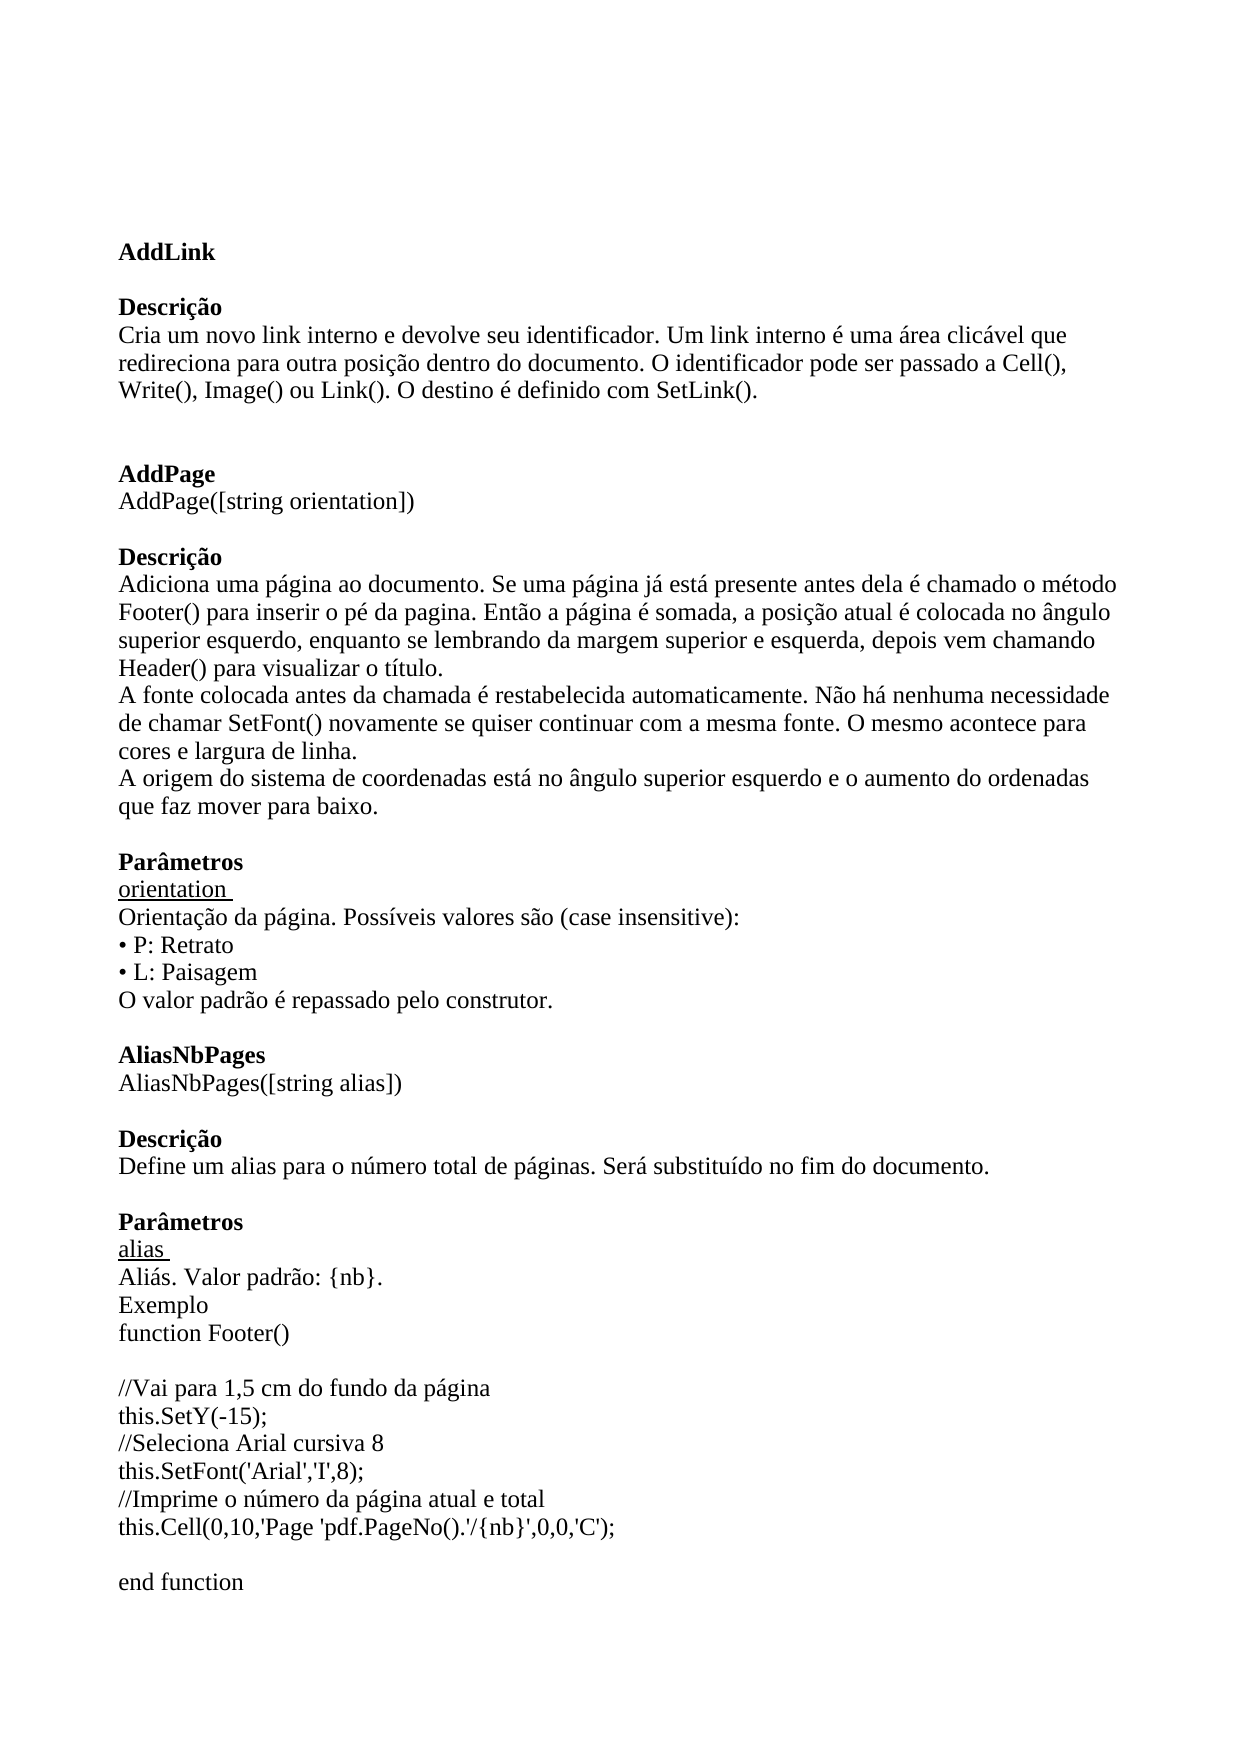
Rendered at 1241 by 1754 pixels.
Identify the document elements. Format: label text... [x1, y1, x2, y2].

text AddLink Descrição Cria um novo link interno e devolve seu identificador. Um link interno é uma área clicável que redireciona para outra posição dentro do documento. O identificador pode ser passado a Cell(), Write(), Image() ou Link(). O destino é definido com SetLink(). AddPage AddPage([string orientation]) Descrição Adiciona uma página ao documento. Se uma página já está presente antes dela é chamado o método Footer() para inserir o pé da pagina. Então a página é somada, a posição atual é colocada no ângulo superior esquerdo, enquanto se lembrando da margem superior e esquerda, depois vem chamando Header() para visualizar o título. A fonte colocada antes da chamada é restabelecida automaticamente. Não há nenhuma necessidade de chamar SetFont() novamente se quiser continuar com a mesma fonte. O mesmo acontece para cores e largura de linha. A origem do sistema de coordenadas está no ângulo superior esquerdo e o aumento do ordenadas que faz mover para baixo. Parâmetros orientation Orientação da página. Possíveis valores são (case insensitive): • P: Retrato • L: Paisagem O valor padrão é repassado pelo construtor. AliasNbPages AliasNbPages([string alias]) Descrição Define um alias para o número total de páginas. Será substituído no fim do documento. Parâmetros alias Aliás. Valor padrão: {nb}. Exemplo function Footer() //Vai para 1,5 cm do fundo da página this.SetY(-15); //Seleciona Arial cursiva 8 this.SetFont('Arial','I',8); //Imprime o número da página atual e total this.Cell(0,10,'Page 'pdf.PageNo().'/{nb}',0,0,'C'); end function [118, 183, 1122, 1623]
